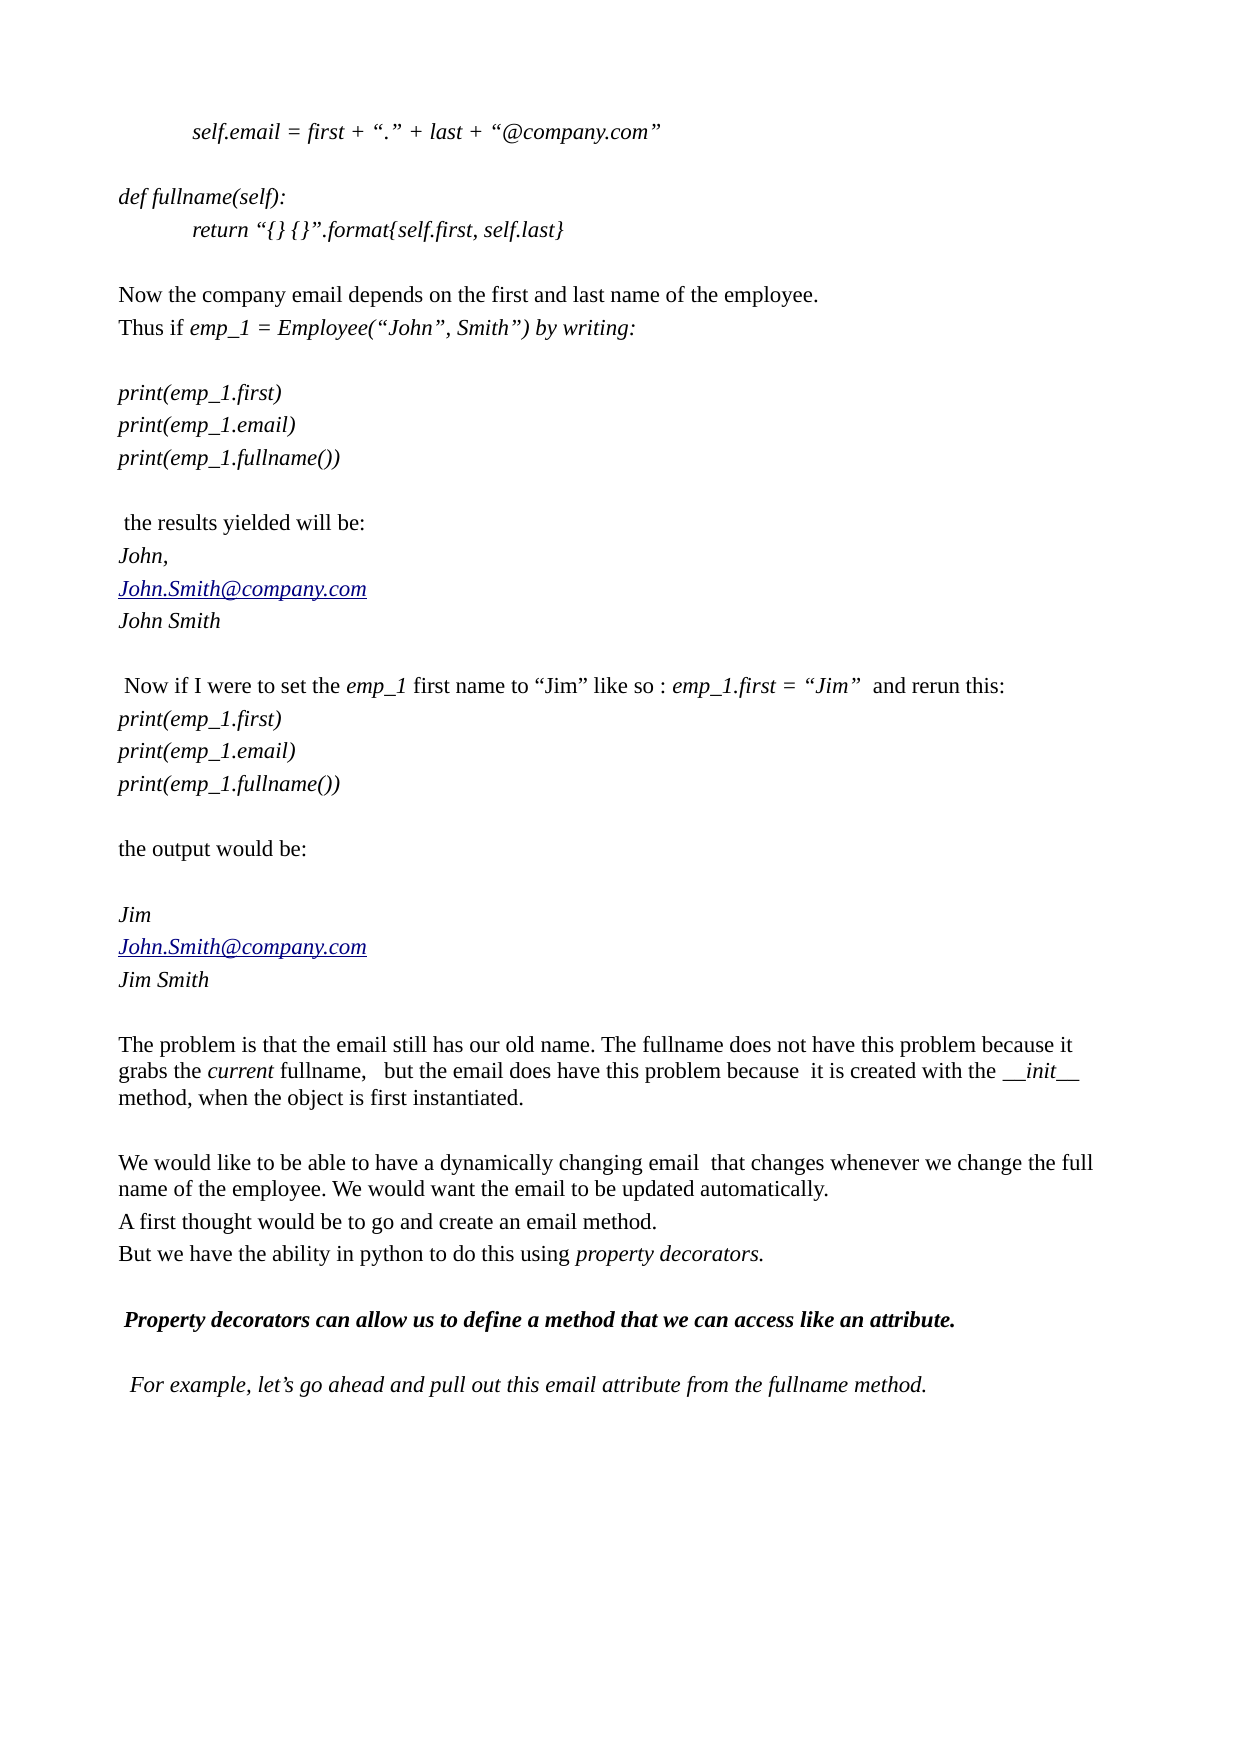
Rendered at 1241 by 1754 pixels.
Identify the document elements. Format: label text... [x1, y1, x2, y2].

text Now if I were to set the emp_1 first name to “Jim” like so : emp_1.first = “Jim” and rerun this: [118, 672, 1122, 699]
text But we have the ability in python to do this using property decorators. [118, 1241, 1122, 1267]
text John, [118, 542, 1122, 568]
text print(emp_1.email) [118, 412, 1122, 438]
text Property decorators can allow us to define a method that we can access like an attribute. [118, 1306, 1122, 1332]
text For example, let’s go ahead and pull out this email attribute from the fullname method. [118, 1371, 1122, 1397]
text John.Smith@company.com [118, 574, 1122, 601]
text print(emp_1.first) [118, 379, 1122, 405]
text self.email = first + “.” + last + “@company.com” [118, 118, 1122, 144]
text the output would be: [118, 835, 1122, 862]
text Jim [118, 901, 1122, 927]
text John.Smith@company.com [118, 933, 1122, 959]
text the results yielded will be: [118, 509, 1122, 536]
text return “{} {}”.format{self.first, self.last} [118, 216, 1122, 242]
text print(emp_1.fullname()) [118, 444, 1122, 471]
text We would like to be able to have a dynamically changing email that changes whenever we change the full name of the employee. We would want the email to be updated automatically. [118, 1149, 1122, 1202]
text John Smith [118, 607, 1122, 633]
text print(emp_1.fullname()) [118, 770, 1122, 797]
text print(emp_1.first) [118, 705, 1122, 731]
text The problem is that the email still has our old name. The fullname does not have this problem because it grabs the current fullname, but the email does have this problem because it is created with the __init__ method, when the object is first instantiated. [118, 1031, 1122, 1110]
text Now the company email depends on the first and last name of the employee. [118, 281, 1122, 307]
text print(emp_1.email) [118, 738, 1122, 764]
text Thus if emp_1 = Employee(“John”, Smith”) by writing: [118, 314, 1122, 340]
text A first thought would be to go and create an email method. [118, 1208, 1122, 1234]
text Jim Smith [118, 966, 1122, 992]
text def fullname(self): [118, 183, 1122, 210]
